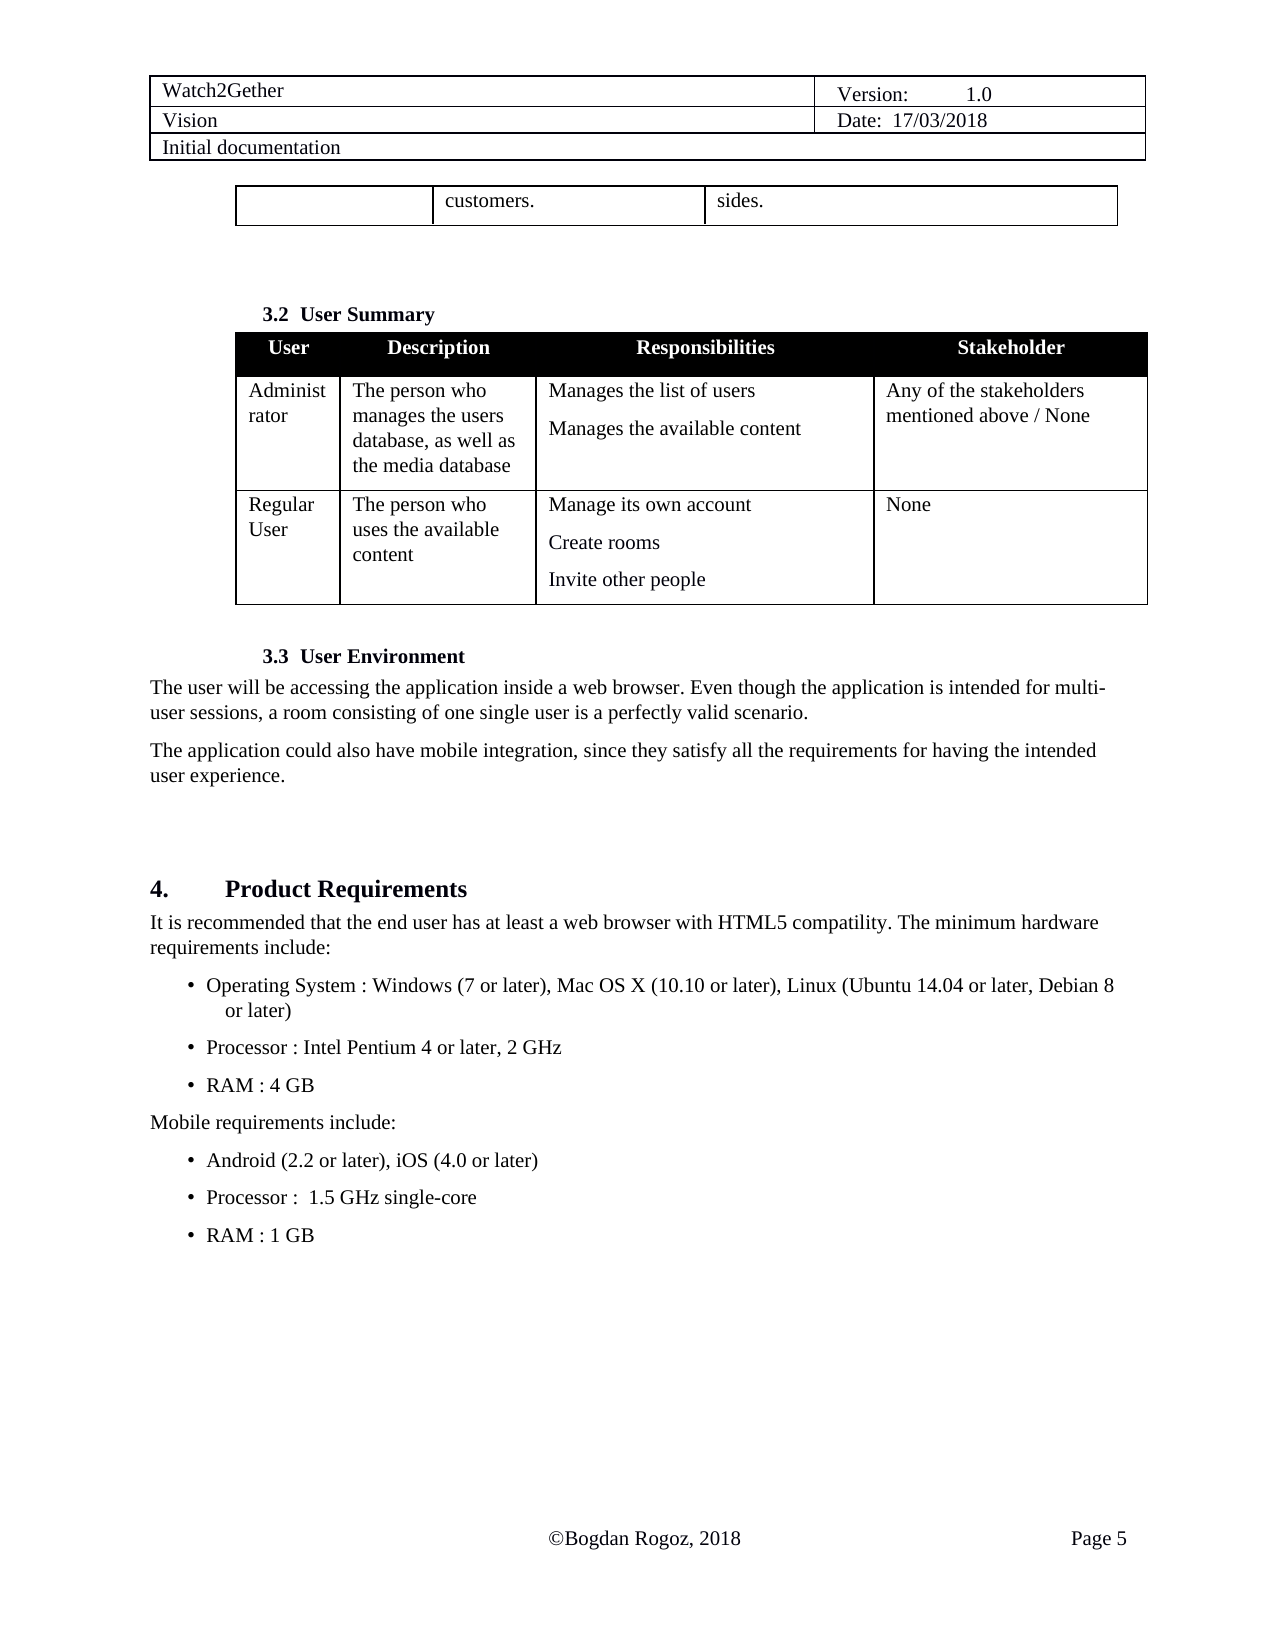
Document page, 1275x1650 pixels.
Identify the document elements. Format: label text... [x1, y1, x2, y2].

list RAM : 1 GB [187, 1222, 1125, 1247]
table_cell Manages the list of users Manages the available content [537, 377, 873, 490]
table_cell Administrator [237, 377, 339, 490]
subtitle User Environment [262, 643, 1125, 668]
table_header Stakeholder [875, 334, 1147, 376]
table_cell sides. [706, 187, 1117, 224]
table_cell None [875, 491, 1147, 604]
table_cell [237, 187, 432, 224]
text Mobile requirements include: [150, 1109, 1125, 1134]
list Operating System : Windows (7 or later), Mac OS X (10.10 or later), Linux (Ubuntu 14.04 or later, Debian 8 or later) [187, 972, 1125, 1022]
list Processor : Intel Pentium 4 or later, 2 GHz [187, 1034, 1125, 1059]
text The application could also have mobile integration, since they satisfy all the requirements for having the intended user experience. [150, 737, 1125, 787]
list RAM : 4 GB [187, 1072, 1125, 1097]
table_cell Regular User [237, 491, 339, 604]
table_header Responsibilities [537, 334, 873, 376]
subtitle Product Requirements [150, 874, 1125, 903]
table_cell customers. [434, 187, 704, 224]
table_cell The person who uses the available content [341, 491, 535, 604]
list Android (2.2 or later), iOS (4.0 or later) [187, 1147, 1125, 1172]
table_header User [237, 334, 339, 376]
list Processor : 1.5 GHz single-core [187, 1184, 1125, 1209]
table_cell Any of the stakeholders mentioned above / None [875, 377, 1147, 490]
text The user will be accessing the application inside a web browser. Even though the application is intended for multi-user sessions, a room consisting of one single user is a perfectly valid scenario. [150, 674, 1125, 724]
subtitle User Summary [262, 301, 1125, 326]
table_cell Manage its own account Create rooms Invite other people [537, 491, 873, 604]
table_header Description [341, 334, 535, 376]
text It is recommended that the end user has at least a web browser with HTML5 compatility. The minimum hardware requirements include: [150, 909, 1125, 959]
table_cell The person who manages the users database, as well as the media database [341, 377, 535, 490]
